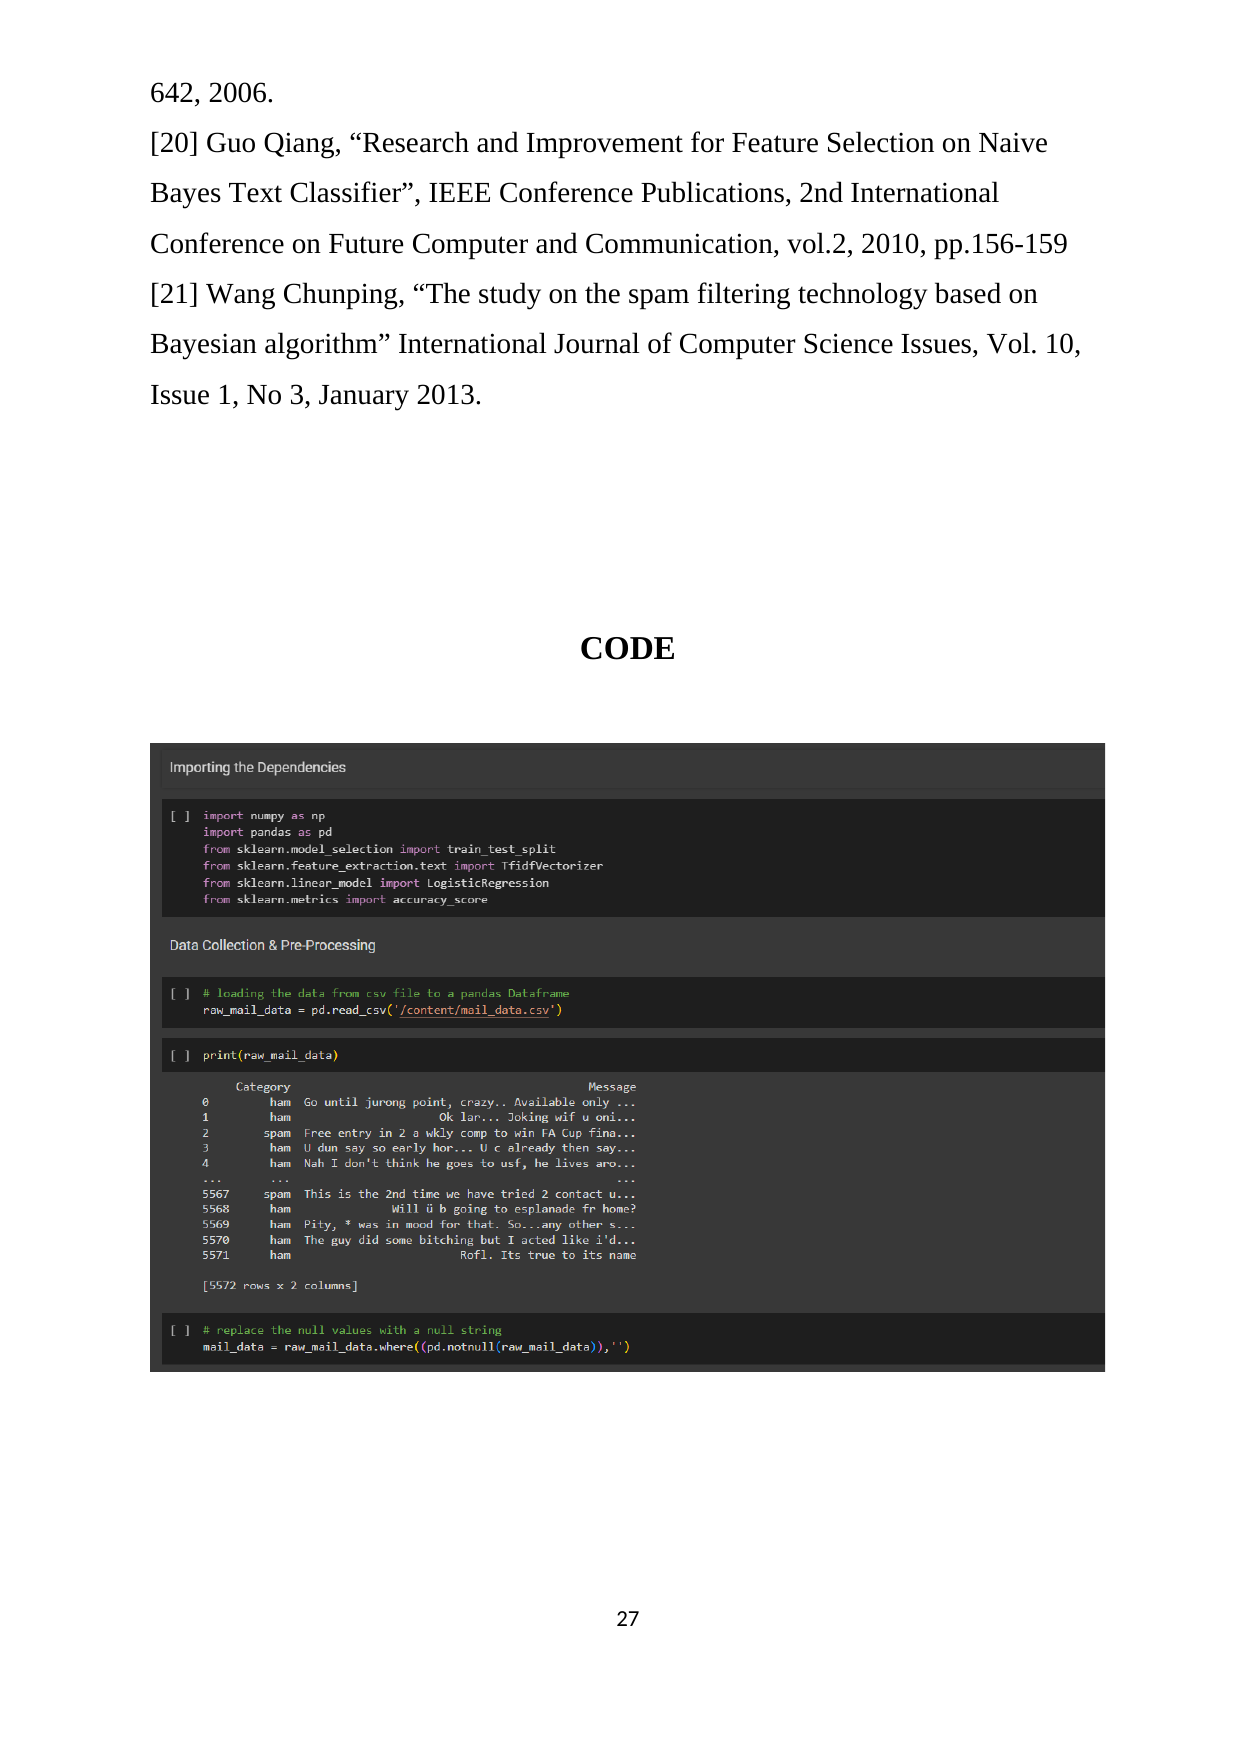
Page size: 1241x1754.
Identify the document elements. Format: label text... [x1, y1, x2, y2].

text [20] Guo Qiang, “Research and Improvement for Feature Selection on Naive Bayes Text Classifier”, IEEE Conference Publications, 2nd International Conference on Future Computer and Communication, vol.2, 2010, pp.156-159 [21] Wang Chunping, “The study on the spam filtering technology based on Bayesian algorithm” International Journal of Computer Science Issues, Vol. 10, Issue 1, No 3, January 2013. [150, 125, 1105, 410]
text CODE [150, 628, 1105, 667]
text 642, 2006. [150, 75, 1105, 108]
